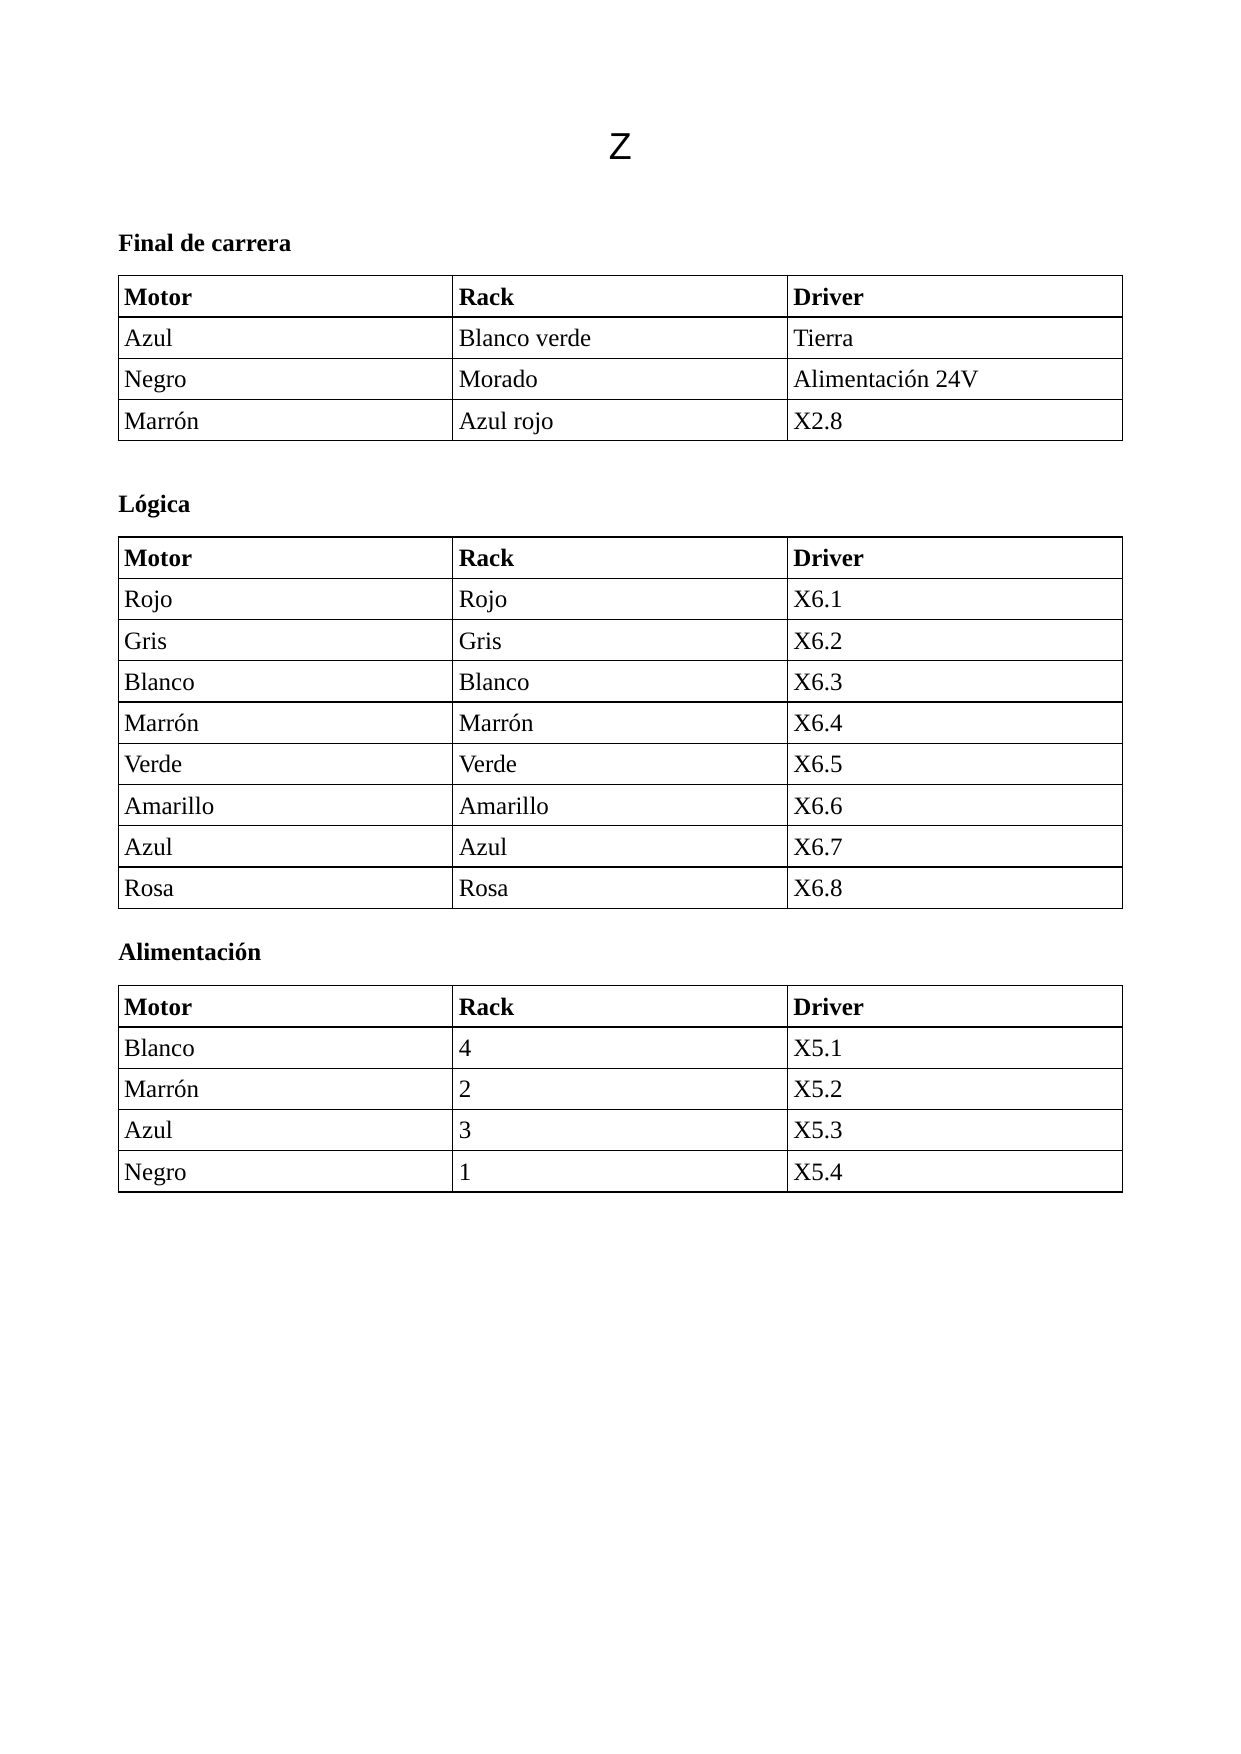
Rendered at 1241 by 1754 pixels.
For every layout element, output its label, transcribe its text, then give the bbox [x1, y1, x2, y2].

table_header Driver [788, 276, 1122, 316]
table_cell 3 [453, 1110, 787, 1150]
table_header Motor [119, 986, 452, 1026]
table_cell X6.2 [788, 620, 1122, 660]
table_cell Gris [119, 620, 452, 660]
table_cell Negro [119, 1151, 452, 1191]
table_cell X5.3 [788, 1110, 1122, 1150]
table_cell X5.2 [788, 1069, 1122, 1109]
table_header Motor [119, 276, 452, 316]
table_cell Blanco [119, 1028, 452, 1068]
table_header Driver [788, 986, 1122, 1026]
table_cell X5.4 [788, 1151, 1122, 1191]
table_header Rack [453, 276, 787, 316]
table_cell Blanco [453, 661, 787, 701]
table_cell X6.6 [788, 785, 1122, 825]
table_cell Azul rojo [453, 400, 787, 440]
table_cell Rojo [119, 579, 452, 619]
table_cell Verde [453, 744, 787, 784]
table_cell Blanco verde [453, 318, 787, 358]
table_cell Marrón [119, 703, 452, 743]
table_cell Azul [119, 318, 452, 358]
table_cell Blanco [119, 661, 452, 701]
table_cell X6.5 [788, 744, 1122, 784]
table_cell 4 [453, 1028, 787, 1068]
table_cell X6.8 [788, 868, 1122, 908]
table_header Rack [453, 986, 787, 1026]
table_cell X5.1 [788, 1028, 1122, 1068]
table_header Rack [453, 538, 787, 578]
table_cell X2.8 [788, 400, 1122, 440]
table_cell Rosa [119, 868, 452, 908]
table_cell Azul [119, 1110, 452, 1150]
table_cell Marrón [119, 1069, 452, 1109]
table_cell X6.3 [788, 661, 1122, 701]
table_cell 1 [453, 1151, 787, 1191]
table_cell Rosa [453, 868, 787, 908]
table_cell Azul [119, 826, 452, 866]
table_cell Tierra [788, 318, 1122, 358]
table_cell Morado [453, 359, 787, 399]
table_cell Amarillo [119, 785, 452, 825]
table_header Driver [788, 538, 1122, 578]
table_cell Verde [119, 744, 452, 784]
table_cell Marrón [119, 400, 452, 440]
text Final de carrera [118, 228, 1122, 256]
table_cell Negro [119, 359, 452, 399]
text Alimentación [118, 937, 1122, 966]
table_cell Azul [453, 826, 787, 866]
table_cell X6.7 [788, 826, 1122, 866]
table_header Motor [119, 538, 452, 578]
table_cell X6.4 [788, 703, 1122, 743]
table_cell Marrón [453, 703, 787, 743]
text Lógica [118, 489, 1122, 518]
table_cell X6.1 [788, 579, 1122, 619]
table_cell Amarillo [453, 785, 787, 825]
table_cell Gris [453, 620, 787, 660]
table_cell Alimentación 24V [788, 359, 1122, 399]
table_cell Rojo [453, 579, 787, 619]
subtitle Z [118, 124, 1122, 167]
table_cell 2 [453, 1069, 787, 1109]
